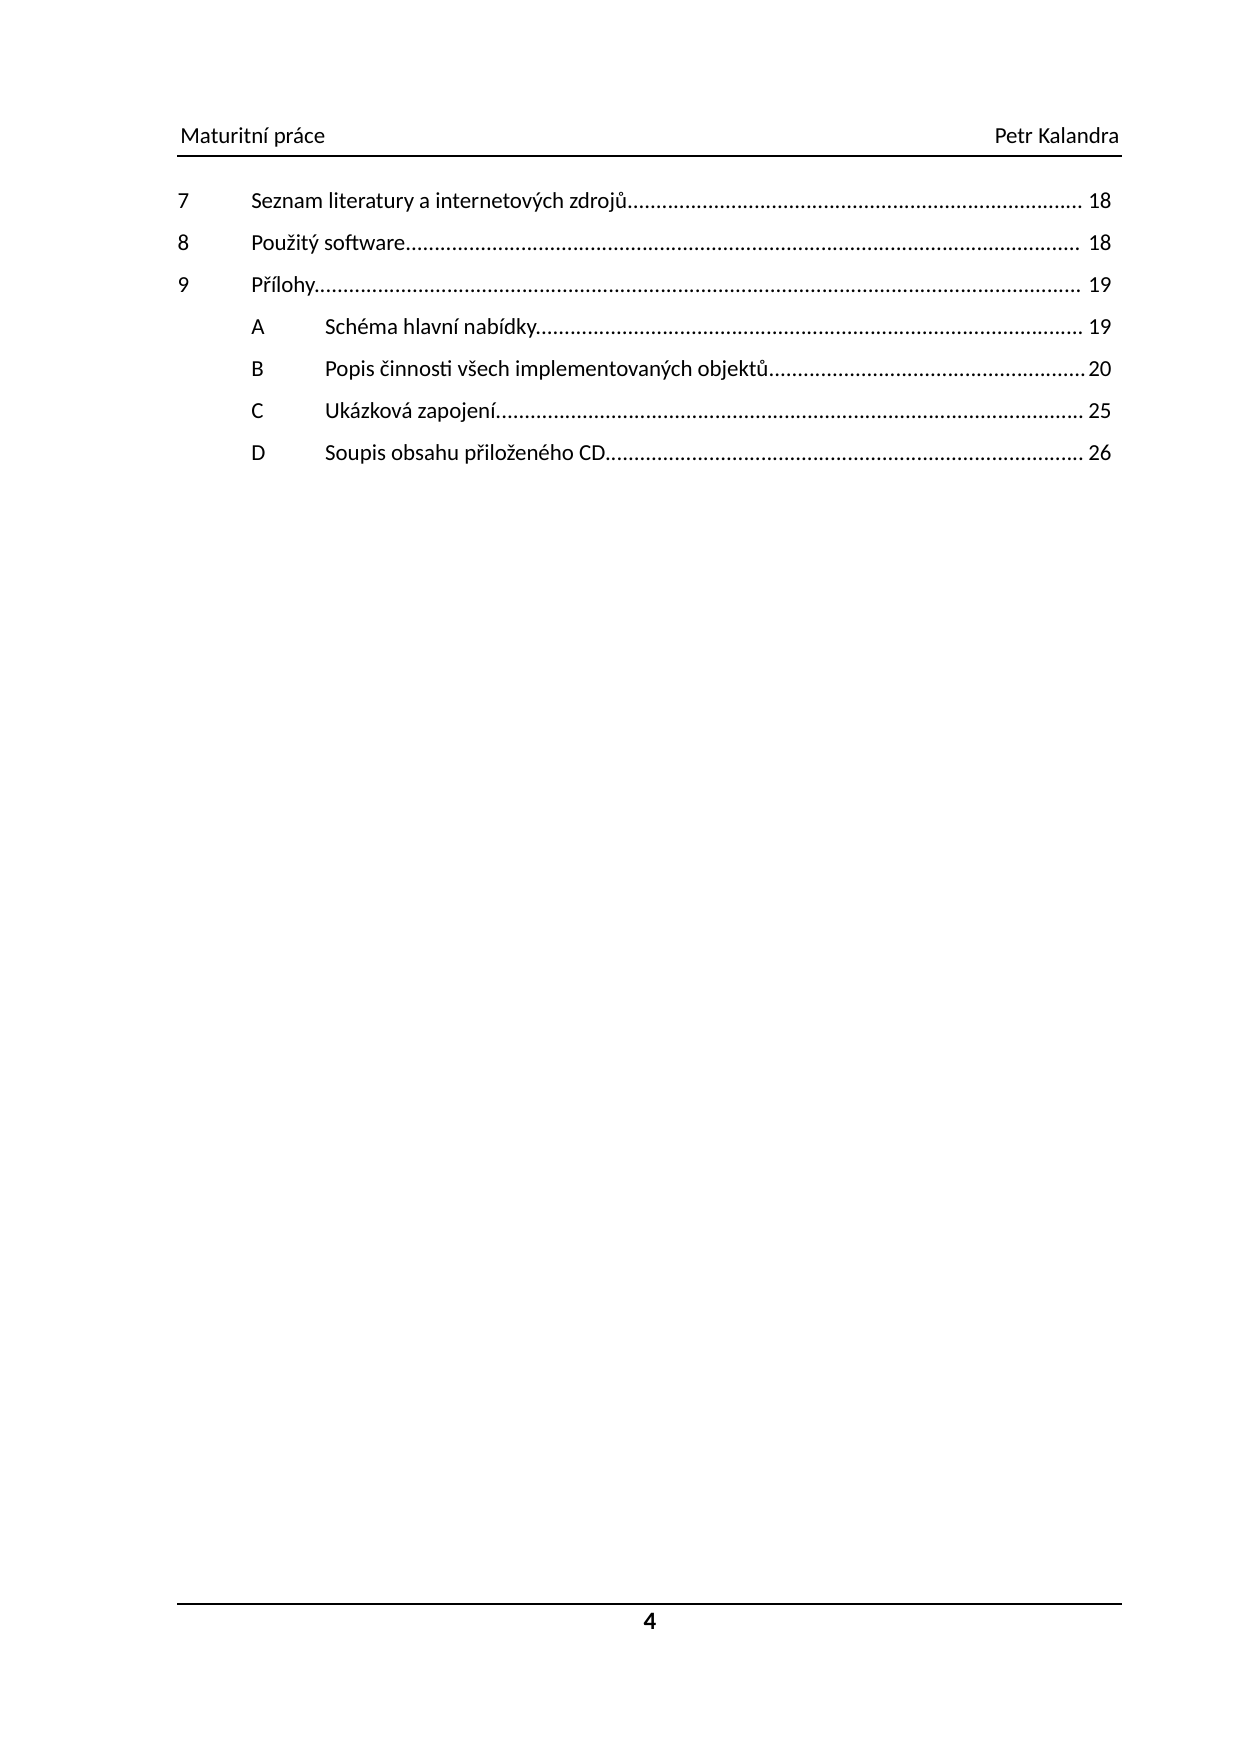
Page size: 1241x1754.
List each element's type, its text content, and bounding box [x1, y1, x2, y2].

table_header 7 Seznam literatury a internetových zdrojů............................................................................... 8 Použitý software..................................................................................................................... 9 Přílohy..................................................................................................................................... A Schéma hlavní nabídky............................................................................................... B Popis činnosti všech implementovaných objektů....................................................... C Ukázková zapojení...................................................................................................... D Soupis obsahu přiloženého CD................................................................................... [177, 186, 1088, 479]
table_header 18 18 19 19 20 25 26 [1088, 186, 1122, 479]
